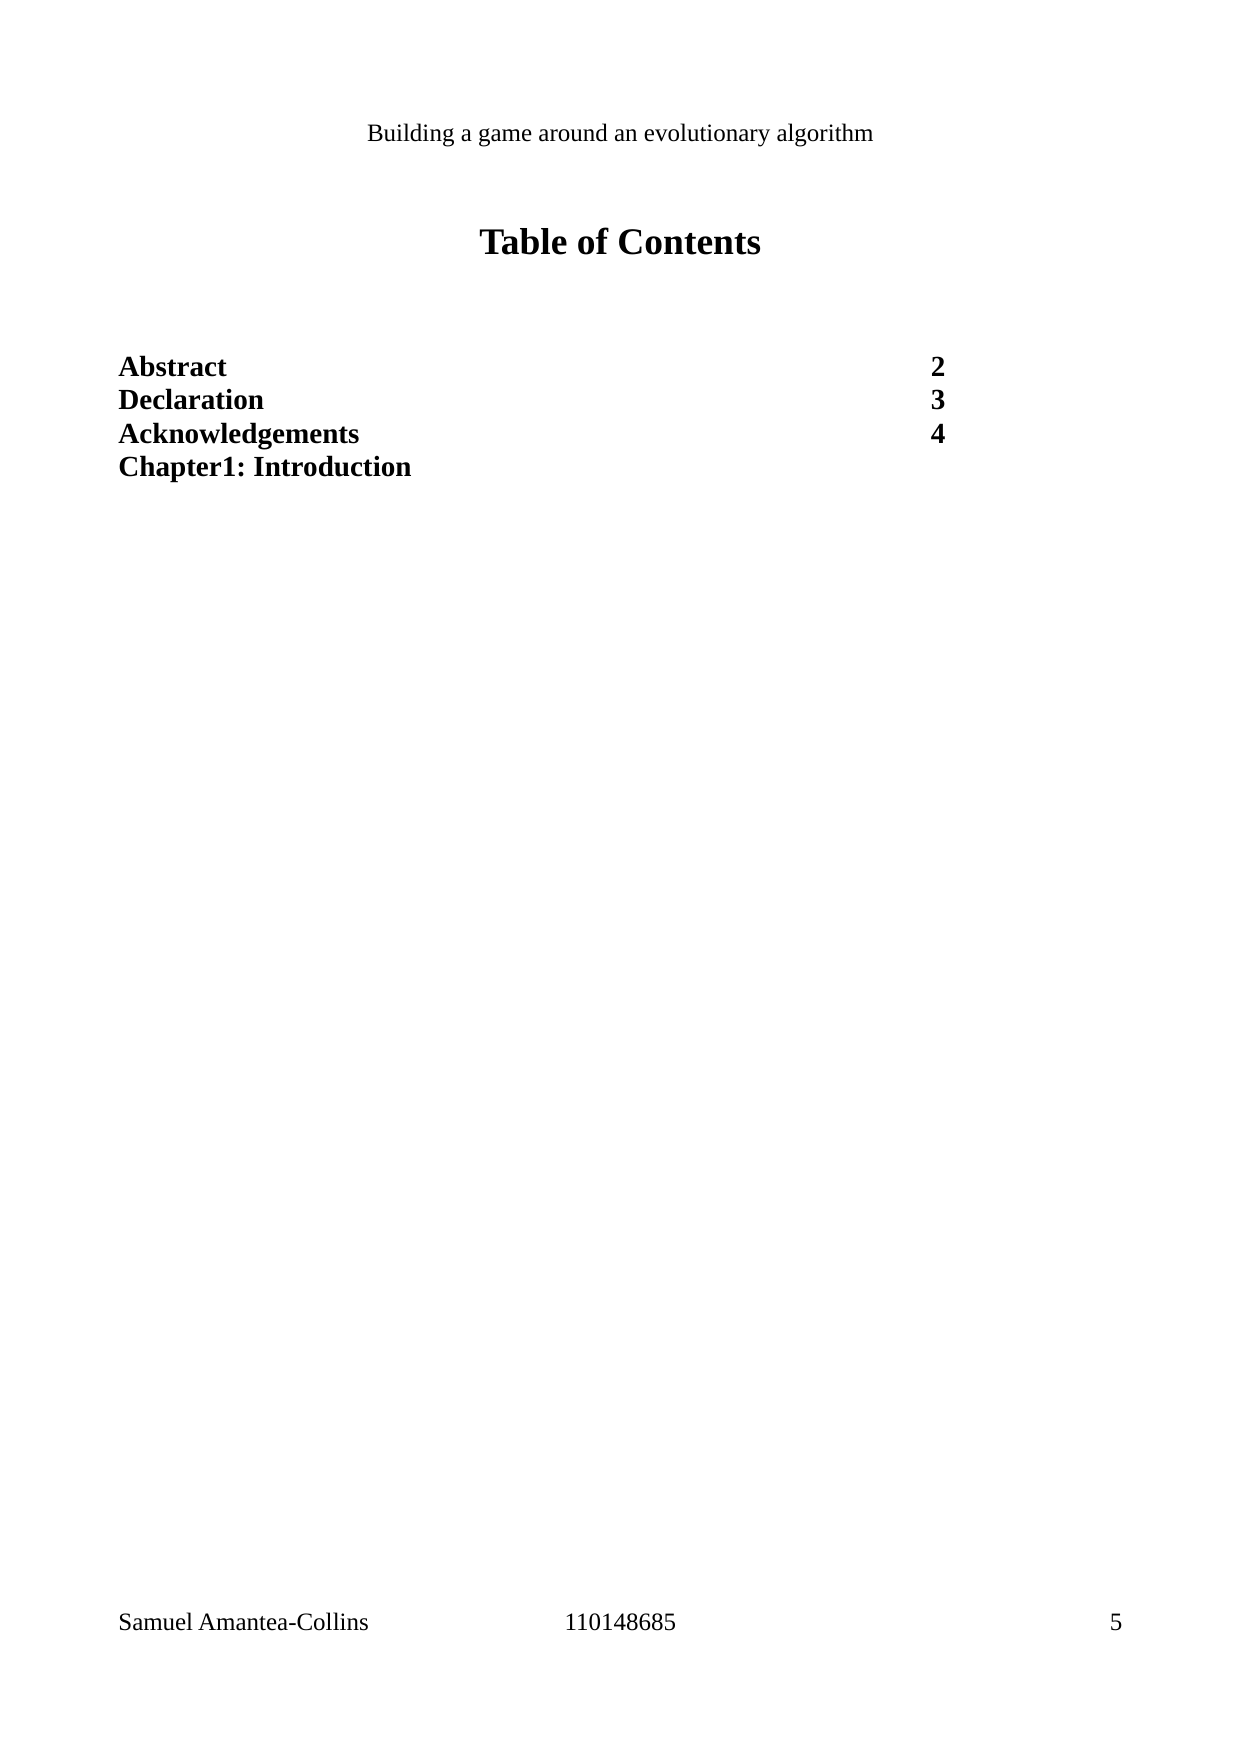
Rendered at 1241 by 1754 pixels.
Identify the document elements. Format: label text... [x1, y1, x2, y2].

text Abstract 2 [118, 349, 1122, 382]
text Acknowledgements 4 [118, 416, 1122, 449]
text Chapter1: Introduction [118, 449, 1122, 483]
text Declaration 3 [118, 382, 1122, 416]
text Table of Contents [118, 219, 1122, 263]
